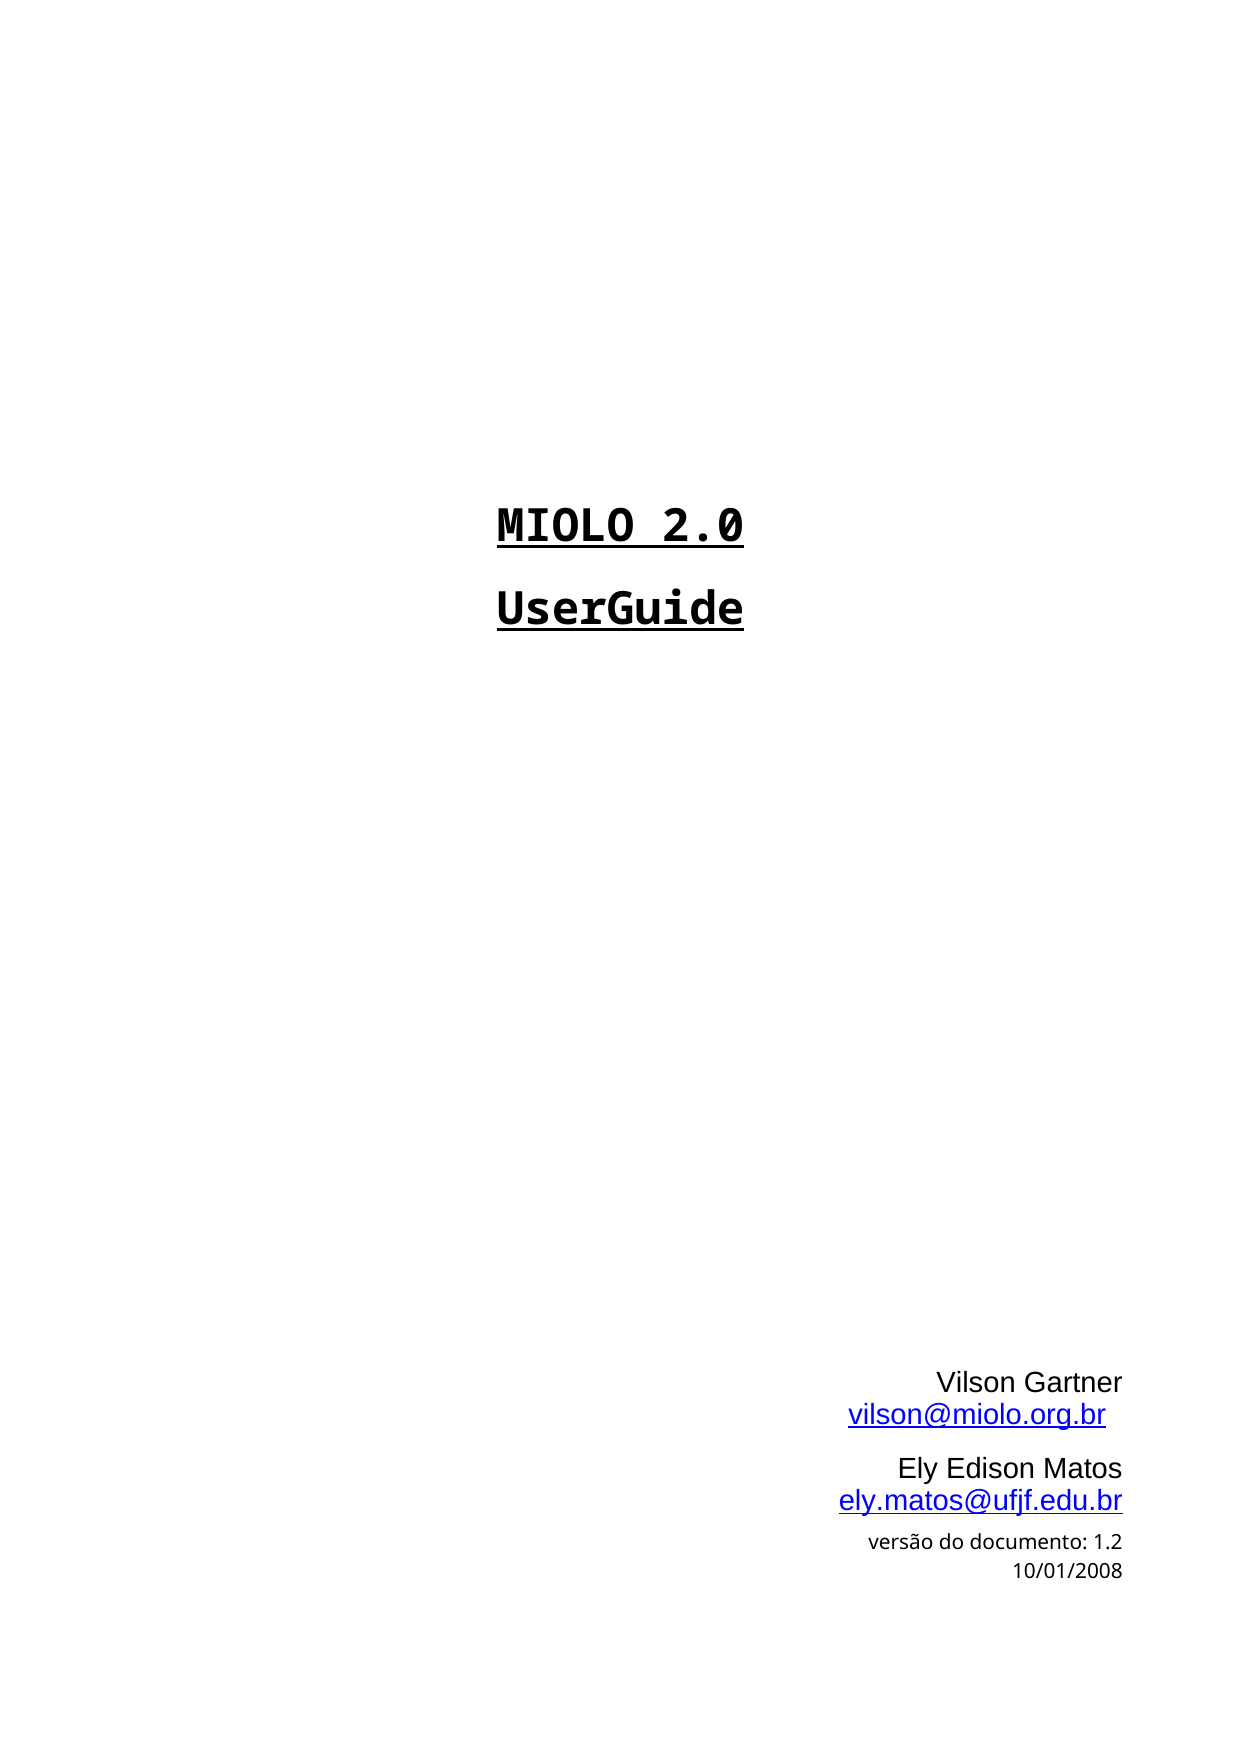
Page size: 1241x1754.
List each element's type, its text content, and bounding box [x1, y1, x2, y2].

text Vilson Gartner vilson@miolo.org.br [118, 1366, 1122, 1431]
text Ely Edison Matos ely.matos@ufjf.edu.br [118, 1452, 1122, 1517]
text UserGuide [118, 576, 1122, 638]
text 10/01/2008 [118, 1556, 1122, 1584]
text versão do documento: 1.2 [118, 1527, 1122, 1556]
text MIOLO 2.0 [118, 492, 1122, 555]
